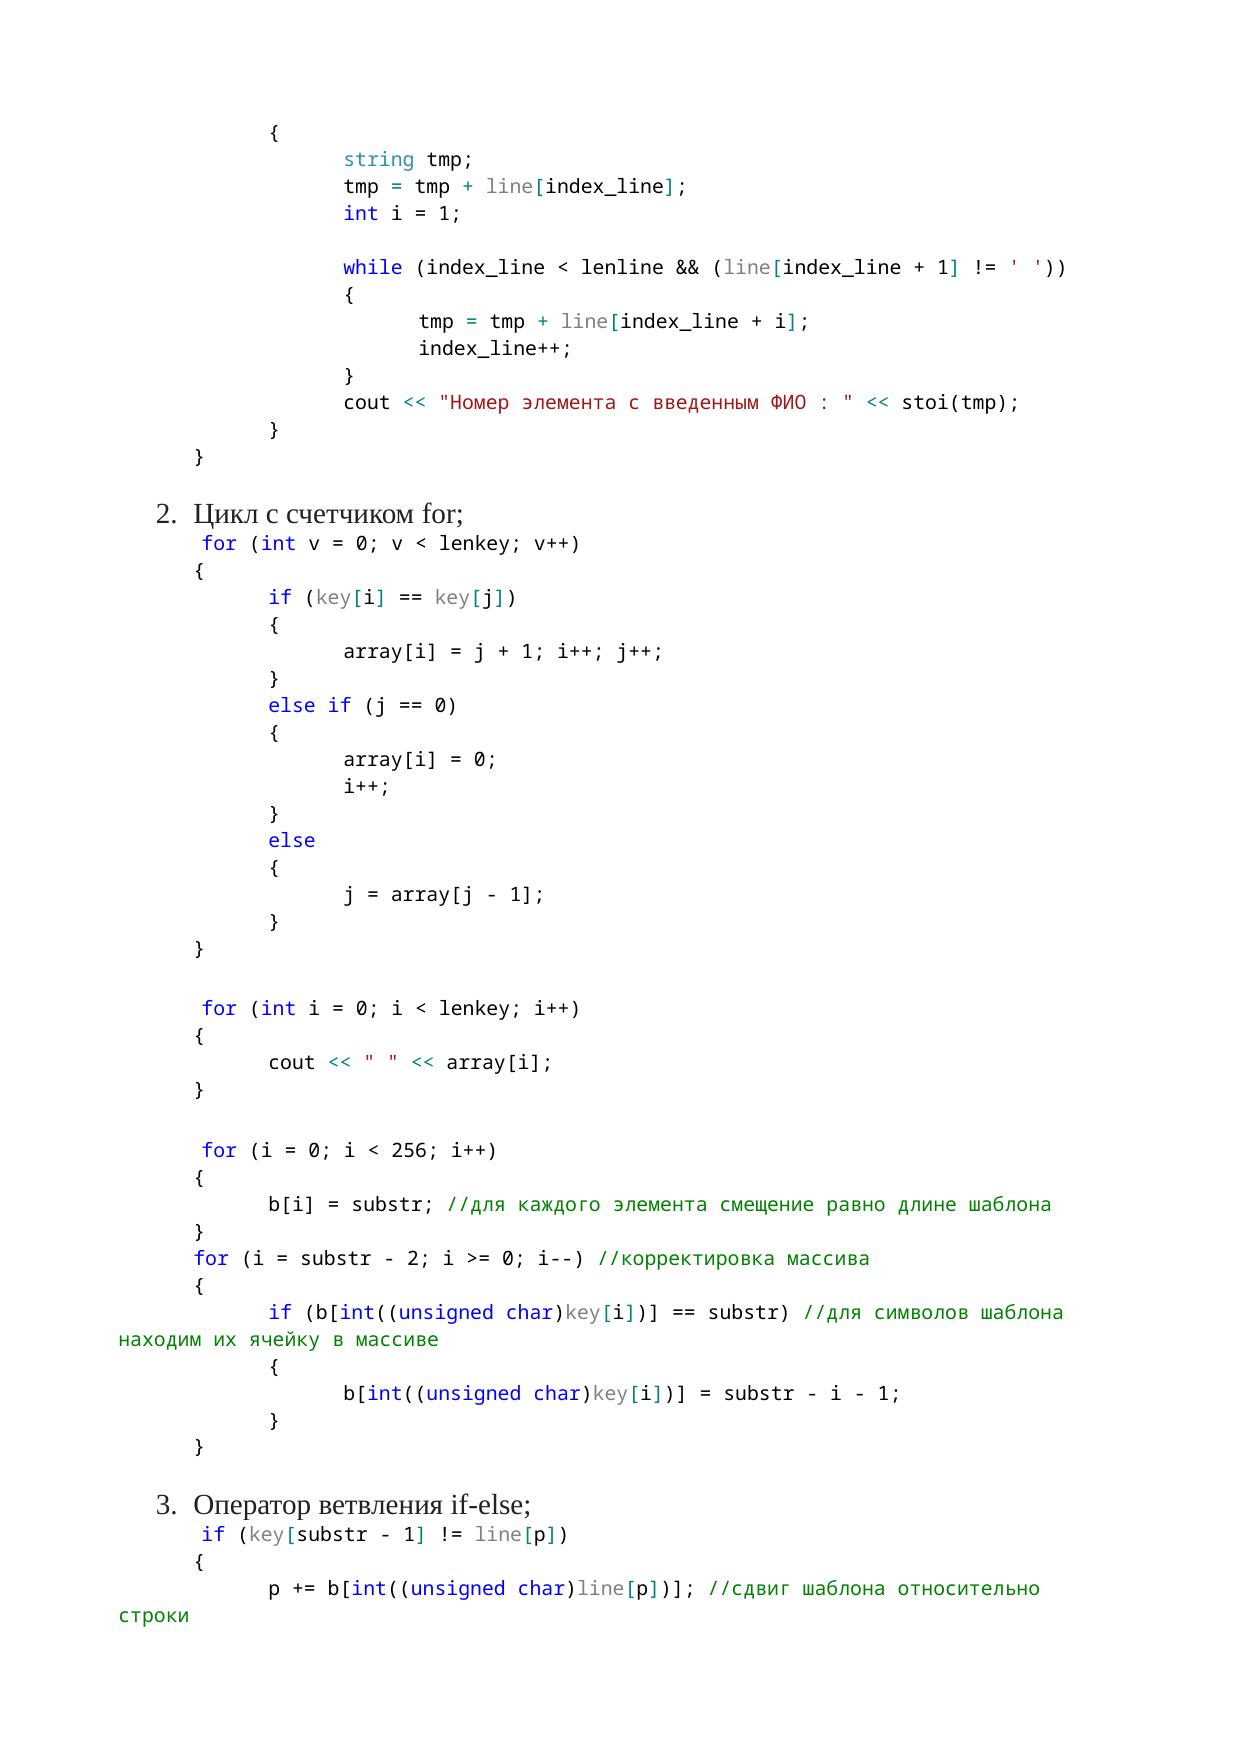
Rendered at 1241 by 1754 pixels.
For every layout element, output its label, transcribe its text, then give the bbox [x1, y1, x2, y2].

text cout << "Номер элемента с введенным ФИО : " << stoi(tmp); [118, 388, 1122, 415]
text { [118, 280, 1122, 307]
text for (i = 0; i < 256; i++) [118, 1136, 1122, 1163]
text { [118, 118, 1122, 145]
text { [118, 1271, 1122, 1298]
text { [118, 1352, 1122, 1379]
text if (b[int((unsigned char)key[i])] == substr) //для символов шаблона находим их ячейку в массиве [118, 1298, 1122, 1352]
list Цикл с счетчиком for; [156, 496, 1122, 529]
text array[i] = 0; [118, 745, 1122, 772]
text index_line++; [118, 334, 1122, 361]
text } [118, 1406, 1122, 1433]
text p += b[int((unsigned char)line[p])]; //сдвиг шаблона относительно строки [118, 1574, 1122, 1628]
text for (i = substr - 2; i >= 0; i--) //корректировка массива [118, 1244, 1122, 1271]
text tmp = tmp + line[index_line]; [118, 172, 1122, 199]
text b[int((unsigned char)key[i])] = substr - i - 1; [118, 1379, 1122, 1406]
text array[i] = j + 1; i++; j++; [118, 637, 1122, 664]
text { [118, 1547, 1122, 1574]
text string tmp; [118, 145, 1122, 172]
text i++; [118, 772, 1122, 799]
text { [118, 1022, 1122, 1048]
text } [118, 799, 1122, 826]
text while (index_line < lenline && (line[index_line + 1] != ' ')) [118, 253, 1122, 280]
text } [118, 907, 1122, 934]
text { [118, 610, 1122, 637]
text { [118, 718, 1122, 745]
list Оператор ветвления if-else; [156, 1487, 1122, 1520]
text } [118, 1076, 1122, 1102]
text } [118, 1217, 1122, 1244]
text cout << " " << array[i]; [118, 1048, 1122, 1076]
text } [118, 934, 1122, 961]
text } [118, 361, 1122, 388]
text b[i] = substr; //для каждого элемента смещение равно длине шаблона [118, 1190, 1122, 1217]
text int i = 1; [118, 199, 1122, 226]
text if (key[substr - 1] != line[p]) [118, 1520, 1122, 1547]
text } [118, 442, 1122, 469]
text j = array[j - 1]; [118, 880, 1122, 907]
text { [118, 853, 1122, 880]
text } [118, 415, 1122, 442]
text tmp = tmp + line[index_line + i]; [118, 307, 1122, 334]
text { [118, 556, 1122, 583]
text } [118, 1433, 1122, 1460]
text for (int i = 0; i < lenkey; i++) [118, 994, 1122, 1022]
text } [118, 664, 1122, 691]
text else [118, 826, 1122, 853]
text else if (j == 0) [118, 691, 1122, 718]
text for (int v = 0; v < lenkey; v++) [118, 529, 1122, 556]
text { [118, 1163, 1122, 1190]
text if (key[i] == key[j]) [118, 583, 1122, 610]
